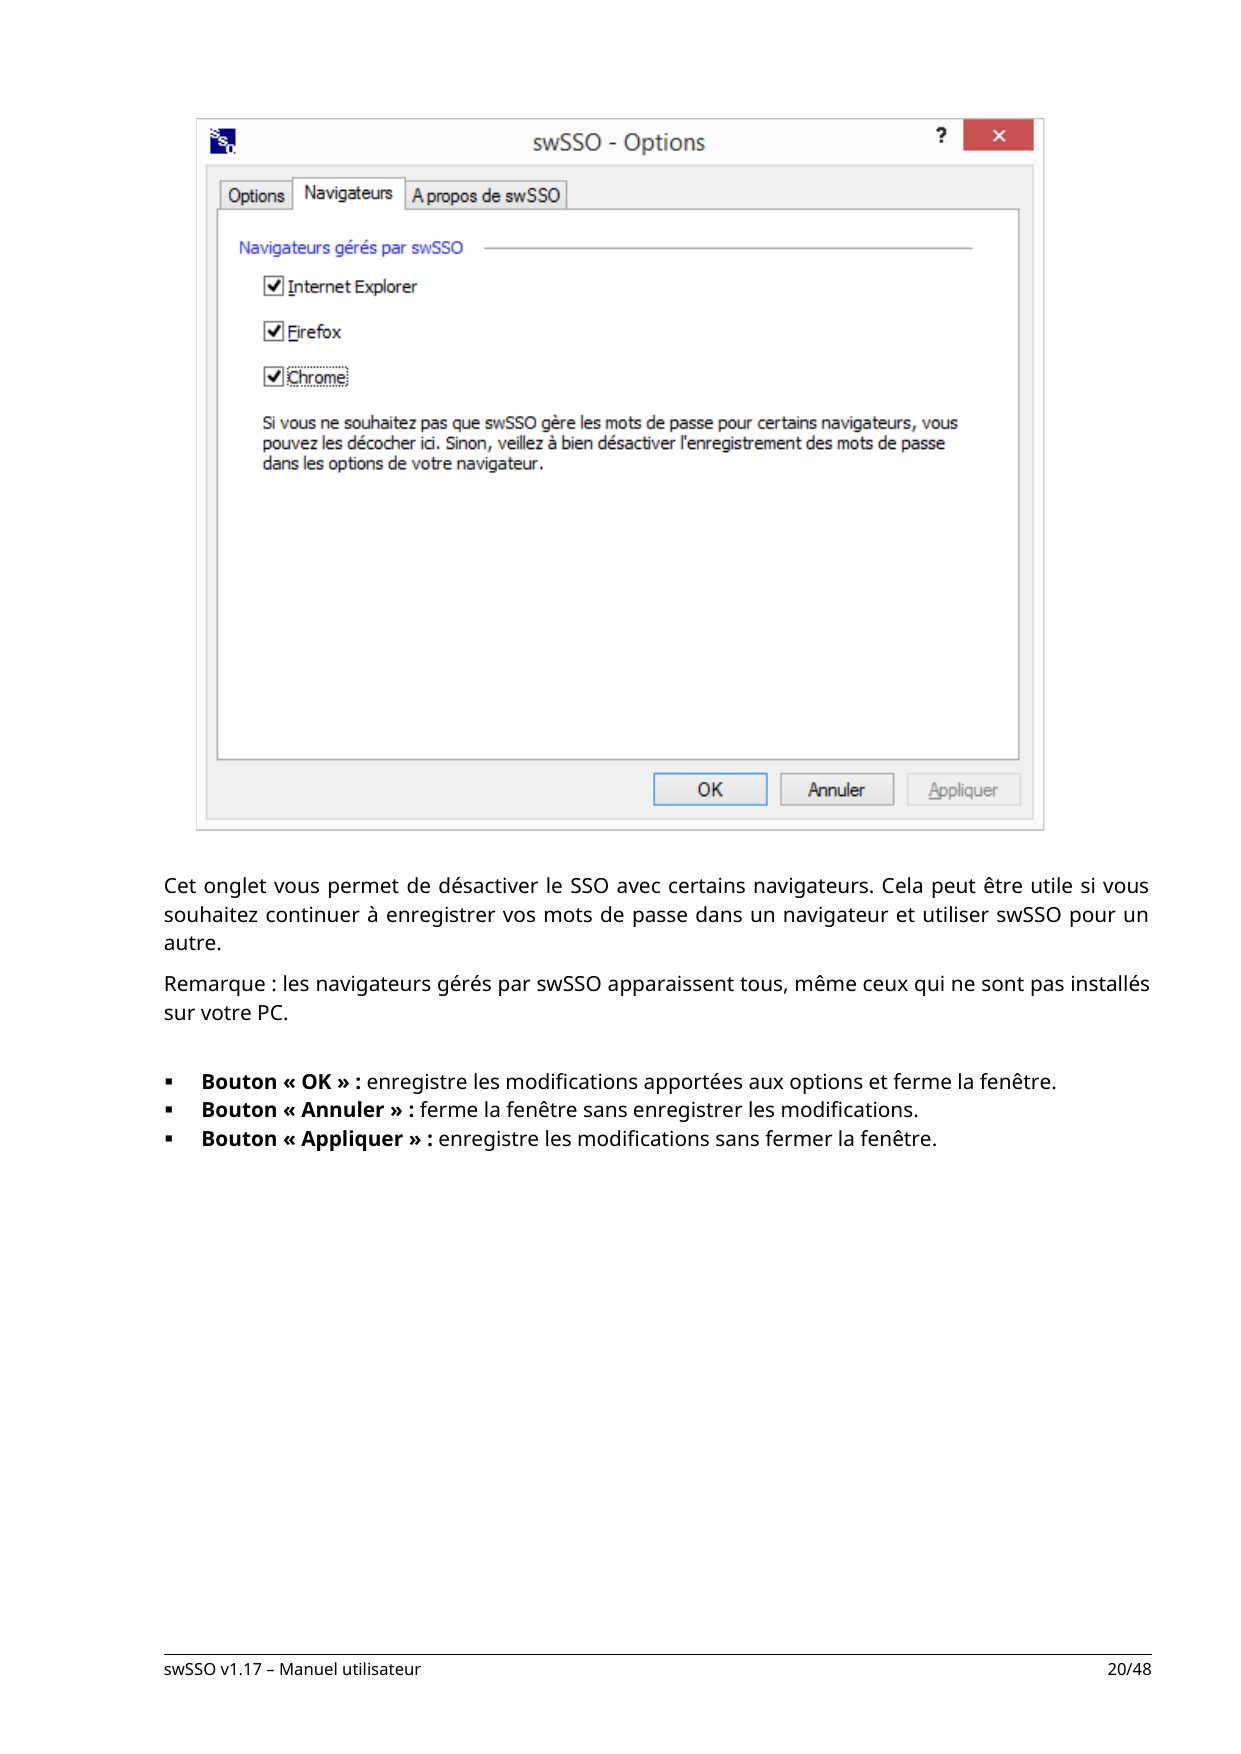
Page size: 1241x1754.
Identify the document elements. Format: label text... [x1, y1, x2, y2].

list Bouton « Annuler » : ferme la fenêtre sans enregistrer les modifications. [164, 1096, 1152, 1124]
list Bouton « Appliquer » : enregistre les modifications sans fermer la fenêtre. [164, 1124, 1152, 1152]
picture [196, 118, 1045, 831]
list Bouton « OK » : enregistre les modifications apportées aux options et ferme la fenêtre. [164, 1067, 1152, 1096]
text Cet onglet vous permet de désactiver le SSO avec certains navigateurs. Cela peut être utile si vous souhaitez continuer à enregistrer vos mots de passe dans un navigateur et utiliser swSSO pour un autre. [164, 872, 1152, 957]
text Remarque : les navigateurs gérés par swSSO apparaissent tous, même ceux qui ne sont pas installés sur votre PC. [164, 969, 1152, 1026]
